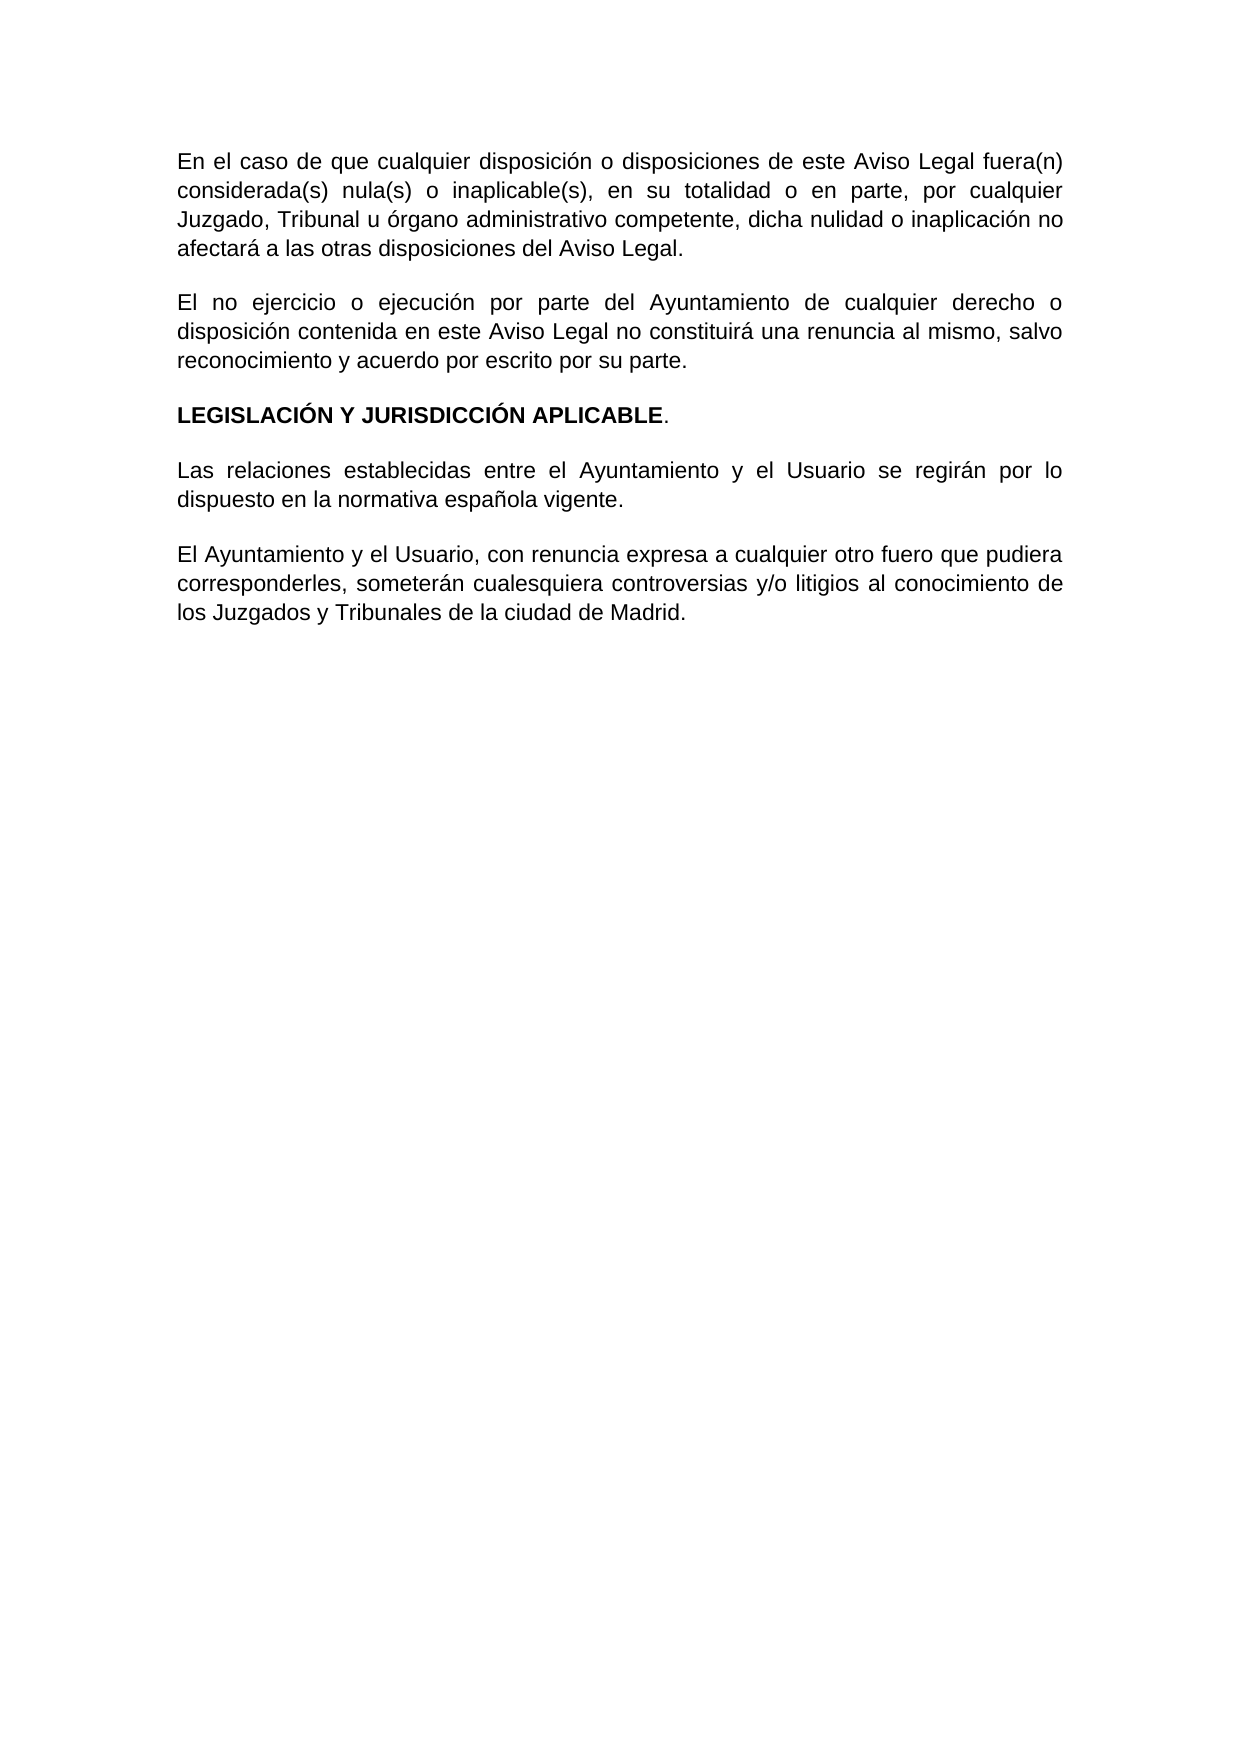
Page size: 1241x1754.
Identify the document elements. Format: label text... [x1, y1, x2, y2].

text El no ejercicio o ejecución por parte del Ayuntamiento de cualquier derecho o disposición contenida en este Aviso Legal no constituirá una renuncia al mismo, salvo reconocimiento y acuerdo por escrito por su parte. [177, 289, 1064, 373]
text El Ayuntamiento y el Usuario, con renuncia expresa a cualquier otro fuero que pudiera corresponderles, someterán cualesquiera controversias y/o litigios al conocimiento de los Juzgados y Tribunales de la ciudad de Madrid. [177, 541, 1064, 625]
text LEGISLACIÓN Y JURISDICCIÓN APLICABLE. [177, 402, 1064, 428]
text Las relaciones establecidas entre el Ayuntamiento y el Usuario se regirán por lo dispuesto en la normativa española vigente. [177, 457, 1064, 512]
text En el caso de que cualquier disposición o disposiciones de este Aviso Legal fuera(n) considerada(s) nula(s) o inaplicable(s), en su totalidad o en parte, por cualquier Juzgado, Tribunal u órgano administrativo competente, dicha nulidad o inaplicación no afectará a las otras disposiciones del Aviso Legal. [177, 148, 1064, 261]
